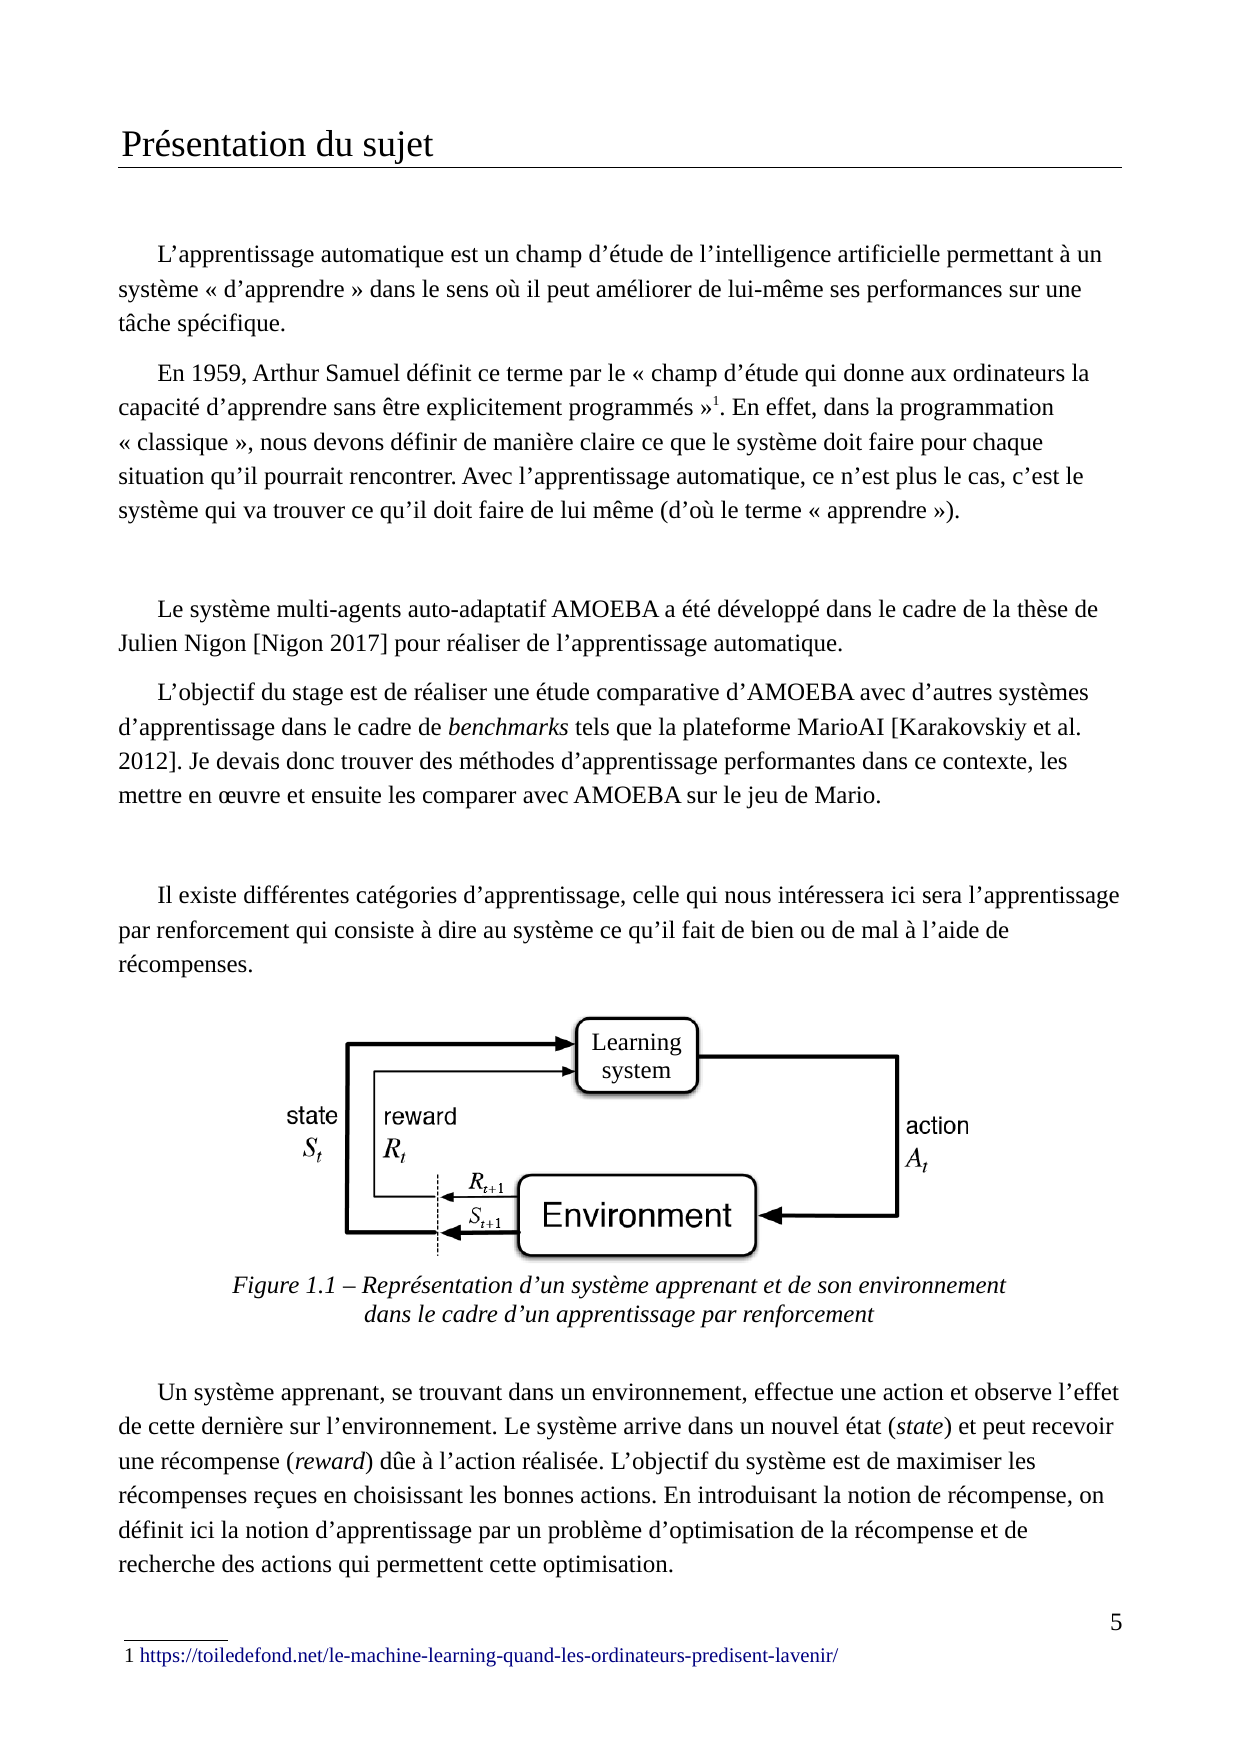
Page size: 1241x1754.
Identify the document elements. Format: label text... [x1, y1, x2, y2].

text Il existe différentes catégories d’apprentissage, celle qui nous intéressera ici sera l’apprentissage par renforcement qui consiste à dire au système ce qu’il fait de bien ou de mal à l’aide de récompenses. [118, 880, 1122, 978]
text Le système multi-agents auto-adaptatif AMOEBA a été développé dans le cadre de la thèse de Julien Nigon [Nigon 2017] pour réaliser de l’apprentissage automatique. [118, 594, 1122, 657]
subtitle Présentation du sujet [118, 118, 1122, 167]
text L’apprentissage automatique est un champ d’étude de l’intelligence artificielle permettant à un système « d’apprendre » dans le sens où il peut améliorer de lui-même ses performances sur une tâche spécifique. [118, 239, 1122, 337]
text Figure 1.1 – Représentation d’un système apprenant et de son environnement dans le cadre d’un apprentissage par renforcement [212, 994, 1028, 1328]
picture [261, 993, 979, 1271]
text En 1959, Arthur Samuel définit ce terme par le « champ d’étude qui donne aux ordinateurs la capacité d’apprendre sans être explicitement programmés »1. En effet, dans la programmation « classique », nous devons définir de manière claire ce que le système doit faire pour chaque situation qu’il pourrait rencontrer. Avec l’apprentissage automatique, ce n’est plus le cas, c’est le système qui va trouver ce qu’il doit faire de lui même (d’où le terme « apprendre »). [118, 358, 1122, 524]
text L’objectif du stage est de réaliser une étude comparative d’AMOEBA avec d’autres systèmes d’apprentissage dans le cadre de benchmarks tels que la plateforme MarioAI [Karakovskiy et al. 2012]. Je devais donc trouver des méthodes d’apprentissage performantes dans ce contexte, les mettre en œuvre et ensuite les comparer avec AMOEBA sur le jeu de Mario. [118, 677, 1122, 809]
text Learning system [580, 1027, 693, 1084]
text Un système apprenant, se trouvant dans un environnement, effectue une action et observe l’effet de cette dernière sur l’environnement. Le système arrive dans un nouvel état (state) et peut recevoir une récompense (reward) dûe à l’action réalisée. L’objectif du système est de maximiser les récompenses reçues en choisissant les bonnes actions. En introduisant la notion de récompense, on définit ici la notion d’apprentissage par un problème d’optimisation de la récompense et de recherche des actions qui permettent cette optimisation. [118, 1377, 1122, 1578]
